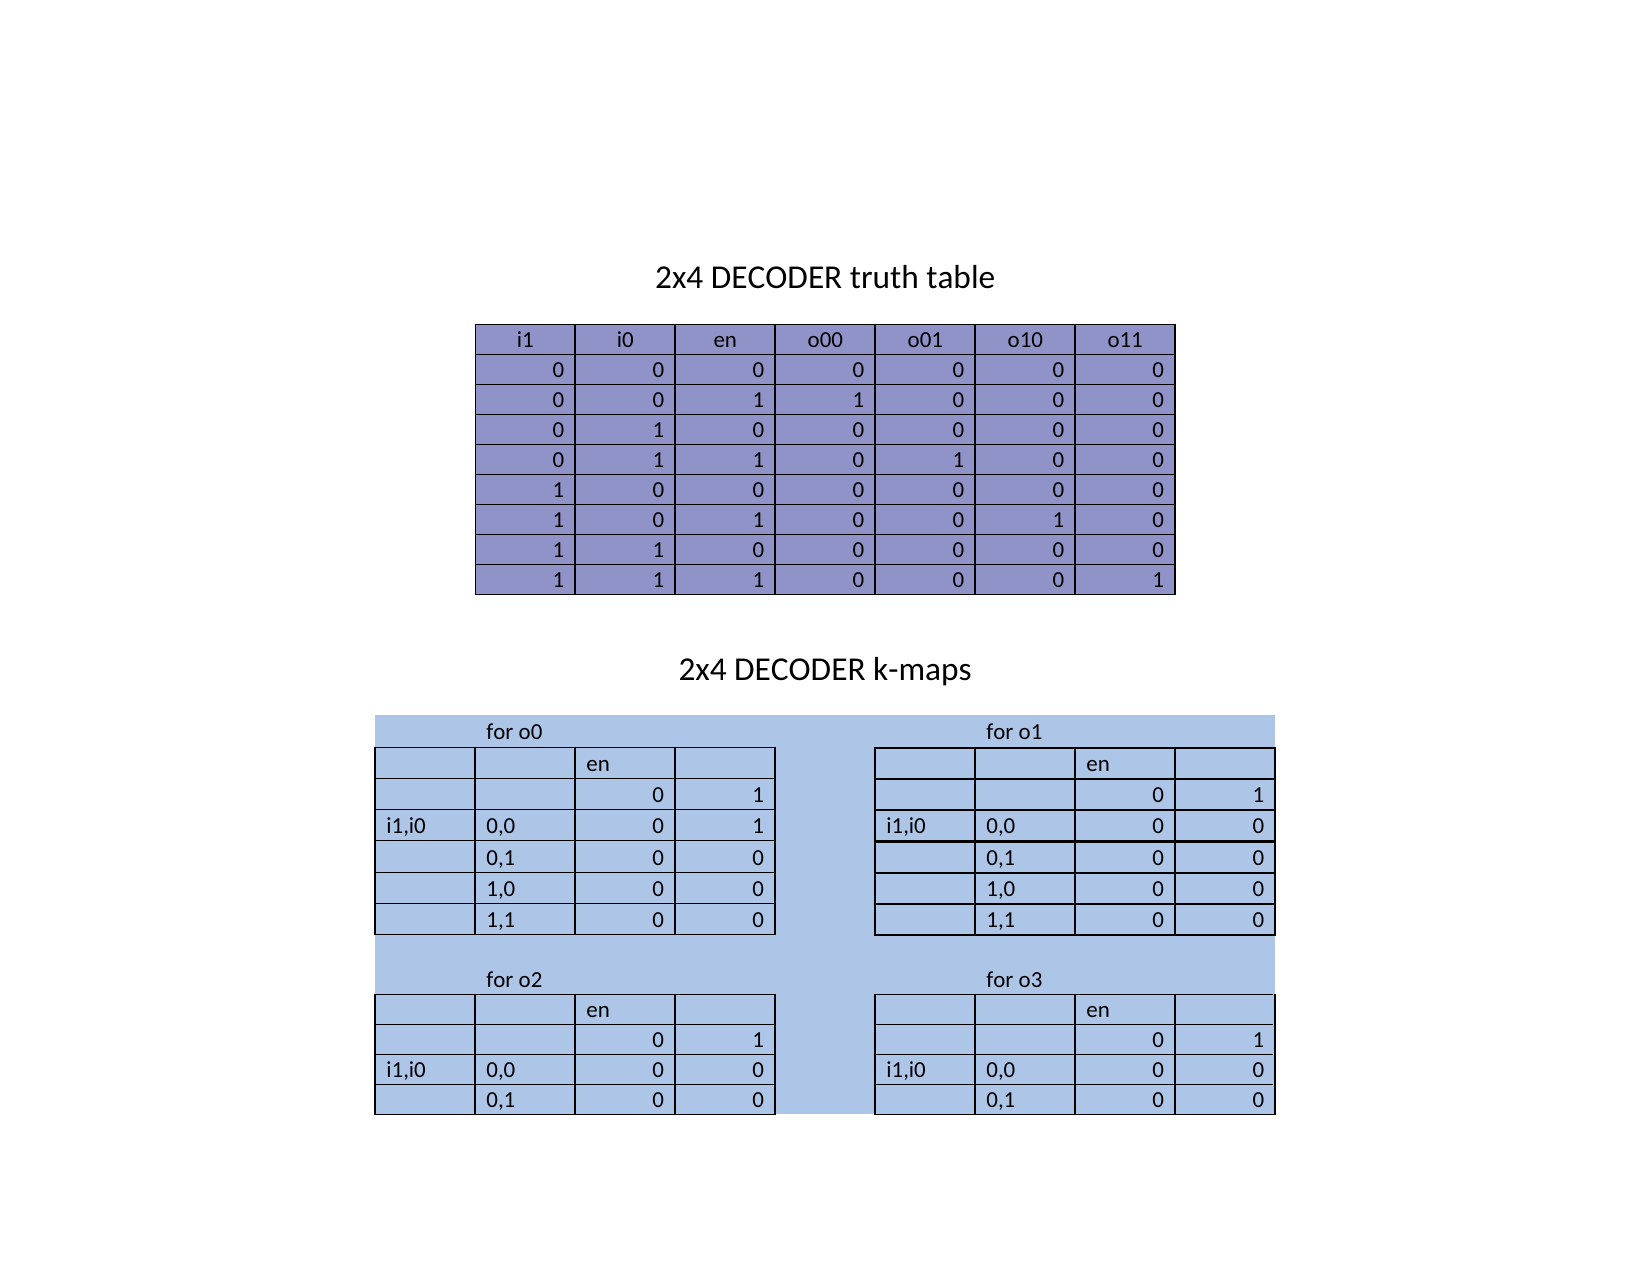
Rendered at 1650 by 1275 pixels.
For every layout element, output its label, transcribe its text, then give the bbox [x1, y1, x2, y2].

table_cell 0 [676, 535, 774, 564]
table_cell 0 [776, 355, 874, 384]
table_cell 0 [1076, 355, 1174, 384]
table_cell en [576, 748, 674, 778]
table_cell [976, 749, 1074, 778]
table_cell [376, 841, 474, 872]
table_cell en [1076, 749, 1174, 778]
table_cell 0 [1176, 874, 1274, 903]
table_header [775, 715, 875, 747]
table_cell 1 [676, 505, 774, 534]
table_cell 0 [876, 505, 974, 534]
table_cell 0,0 [976, 1055, 1074, 1084]
table_cell [776, 872, 874, 903]
table_cell 0 [1176, 905, 1274, 934]
table_cell 0 [876, 475, 974, 504]
table_cell 0 [1176, 811, 1274, 840]
table_cell [675, 964, 775, 994]
table_cell [676, 995, 774, 1024]
table_cell 0 [1076, 475, 1174, 504]
table_cell 0 [576, 1055, 674, 1084]
table_header o01 [876, 325, 974, 354]
table_cell 0,1 [976, 843, 1074, 872]
table_cell 0 [876, 355, 974, 384]
table_cell 0 [776, 415, 874, 444]
table_cell 0 [1076, 535, 1174, 564]
table_cell [1176, 994, 1274, 1024]
table_cell en [1076, 995, 1174, 1024]
table_cell 0 [976, 475, 1074, 504]
table_cell [1175, 964, 1275, 994]
table_cell [876, 905, 974, 934]
table_cell 0 [776, 505, 874, 534]
table_cell 0 [976, 445, 1074, 474]
table_cell [1175, 936, 1275, 964]
table_cell [875, 936, 975, 964]
table_cell 1 [476, 505, 574, 534]
table_cell 1 [776, 385, 874, 414]
table_cell [975, 936, 1075, 964]
table_cell 0 [576, 1025, 674, 1054]
table_cell [476, 748, 574, 778]
table_cell 0 [676, 415, 774, 444]
table_cell [776, 840, 874, 872]
table_cell [676, 748, 774, 778]
table_cell 0 [476, 355, 574, 384]
table_header [375, 715, 475, 747]
table_cell 0 [776, 565, 874, 594]
table_cell 1 [476, 475, 574, 504]
table_cell [376, 1085, 474, 1114]
table_cell 0,1 [476, 841, 574, 872]
table_cell 1 [1176, 780, 1274, 809]
table_cell [675, 935, 775, 964]
table_cell 0 [976, 415, 1074, 444]
table_cell 1 [576, 565, 674, 594]
table_cell 0,0 [976, 811, 1074, 840]
table_cell i1,i0 [376, 810, 474, 840]
table_cell 0 [876, 415, 974, 444]
table_cell [776, 1084, 874, 1114]
table_cell [776, 1054, 874, 1084]
table_cell 0 [476, 445, 574, 474]
table_cell 0 [876, 565, 974, 594]
table_cell 0 [776, 535, 874, 564]
table_cell [876, 995, 974, 1024]
table_cell 0 [576, 904, 674, 934]
table_cell [876, 843, 974, 872]
table_cell for o3 [975, 964, 1075, 994]
table_cell 0 [576, 873, 674, 903]
table_header [875, 715, 975, 747]
table_cell 0 [676, 841, 774, 872]
table_cell 0 [776, 445, 874, 474]
table_header for o1 [975, 715, 1075, 747]
table_cell 1,0 [476, 873, 574, 903]
table_cell [1075, 936, 1175, 964]
table_cell 0,1 [976, 1085, 1074, 1114]
table_cell 1 [976, 505, 1074, 534]
table_cell [876, 749, 974, 778]
table_cell 0 [676, 355, 774, 384]
table_cell [876, 1025, 974, 1054]
table_cell [1176, 749, 1274, 778]
table_cell [376, 873, 474, 903]
table_cell 1 [676, 385, 774, 414]
table_cell 0 [576, 1085, 674, 1114]
table_cell for o2 [475, 964, 575, 994]
table_cell 0 [1176, 1054, 1274, 1084]
table_cell 1 [876, 445, 974, 474]
table_cell 0 [976, 355, 1074, 384]
table_header for o0 [475, 715, 575, 747]
table_cell [876, 874, 974, 903]
table_cell 0 [776, 475, 874, 504]
table_cell 0 [576, 779, 674, 809]
table_cell 1 [576, 445, 674, 474]
table_cell 0 [1076, 385, 1174, 414]
table_cell i1,i0 [876, 1055, 974, 1084]
table_cell [776, 994, 874, 1024]
table_cell [376, 748, 474, 778]
table_cell 1 [676, 1025, 774, 1054]
table_cell [376, 995, 474, 1024]
table_cell 1 [576, 535, 674, 564]
table_cell [776, 903, 874, 934]
table_cell 0 [576, 810, 674, 840]
table_cell 0 [1076, 1025, 1174, 1054]
table_cell [476, 1025, 574, 1054]
table_cell 0 [676, 475, 774, 504]
table_cell 0 [976, 565, 1074, 594]
table_cell 0 [1076, 780, 1174, 809]
table_header i0 [576, 325, 674, 354]
table_cell 0 [576, 505, 674, 534]
table_cell 0 [576, 841, 674, 872]
table_cell 0 [1076, 1055, 1174, 1084]
table_header [1175, 715, 1275, 747]
table_cell [376, 1025, 474, 1054]
text 2x4 DECODER k-maps [150, 648, 1500, 688]
table_cell 0 [676, 873, 774, 903]
table_header [575, 715, 675, 747]
table_cell 1 [476, 565, 574, 594]
table_header o00 [776, 325, 874, 354]
table_cell 0 [1076, 811, 1174, 840]
table_cell 1 [676, 810, 774, 840]
table_cell 1 [576, 415, 674, 444]
table_cell 0 [476, 385, 574, 414]
table_cell [776, 809, 874, 840]
table_cell [376, 779, 474, 809]
table_cell 0 [1076, 905, 1174, 934]
table_cell [375, 964, 475, 994]
table_header o11 [1076, 325, 1174, 354]
table_cell 0 [1076, 843, 1174, 872]
table_cell 0 [576, 475, 674, 504]
table_cell 0 [876, 535, 974, 564]
table_cell 0 [1076, 1085, 1174, 1114]
table_cell 1 [676, 779, 774, 809]
table_cell 0 [1176, 843, 1274, 872]
table_cell [476, 995, 574, 1024]
table_cell 0 [476, 415, 574, 444]
table_cell 0 [676, 904, 774, 934]
table_cell 1,1 [976, 905, 1074, 934]
table_cell 1 [676, 445, 774, 474]
table_cell [876, 1085, 974, 1114]
table_cell 0 [876, 385, 974, 414]
table_cell [876, 780, 974, 809]
table_cell 0,0 [476, 810, 574, 840]
table_header [675, 715, 775, 747]
table_cell [776, 778, 874, 809]
table_header [1075, 715, 1175, 747]
table_cell 0 [576, 385, 674, 414]
table_cell i1,i0 [876, 811, 974, 840]
table_cell [575, 935, 675, 964]
table_cell 1 [1176, 1024, 1274, 1054]
table_cell i1,i0 [376, 1055, 474, 1084]
table_cell [976, 780, 1074, 809]
table_cell 0,0 [476, 1055, 574, 1084]
table_cell 1,1 [476, 904, 574, 934]
table_cell 1,0 [976, 874, 1074, 903]
table_cell 1 [1076, 565, 1174, 594]
table_cell [375, 935, 475, 964]
text 2x4 DECODER truth table [150, 256, 1500, 297]
table_cell [476, 779, 574, 809]
table_header i1 [476, 325, 574, 354]
table_cell [875, 964, 975, 994]
table_cell 0 [1176, 1084, 1274, 1114]
table_cell [376, 904, 474, 934]
table_header en [676, 325, 774, 354]
table_cell 1 [476, 535, 574, 564]
table_cell 0 [676, 1085, 774, 1114]
table_cell 0 [676, 1055, 774, 1084]
table_cell [775, 934, 875, 964]
table_cell 0 [1076, 415, 1174, 444]
table_cell [976, 1025, 1074, 1054]
table_cell [775, 964, 875, 994]
table_cell [575, 964, 675, 994]
table_cell en [576, 995, 674, 1024]
table_cell 0,1 [476, 1085, 574, 1114]
table_header o10 [976, 325, 1074, 354]
table_cell [976, 995, 1074, 1024]
table_cell 1 [676, 565, 774, 594]
table_cell 0 [1076, 505, 1174, 534]
table_cell [1075, 964, 1175, 994]
table_cell 0 [576, 355, 674, 384]
table_cell 0 [976, 535, 1074, 564]
table_cell [776, 747, 874, 778]
table_cell [475, 935, 575, 964]
table_cell [776, 1024, 874, 1054]
table_cell 0 [1076, 445, 1174, 474]
table_cell 0 [976, 385, 1074, 414]
table_cell 0 [1076, 874, 1174, 903]
